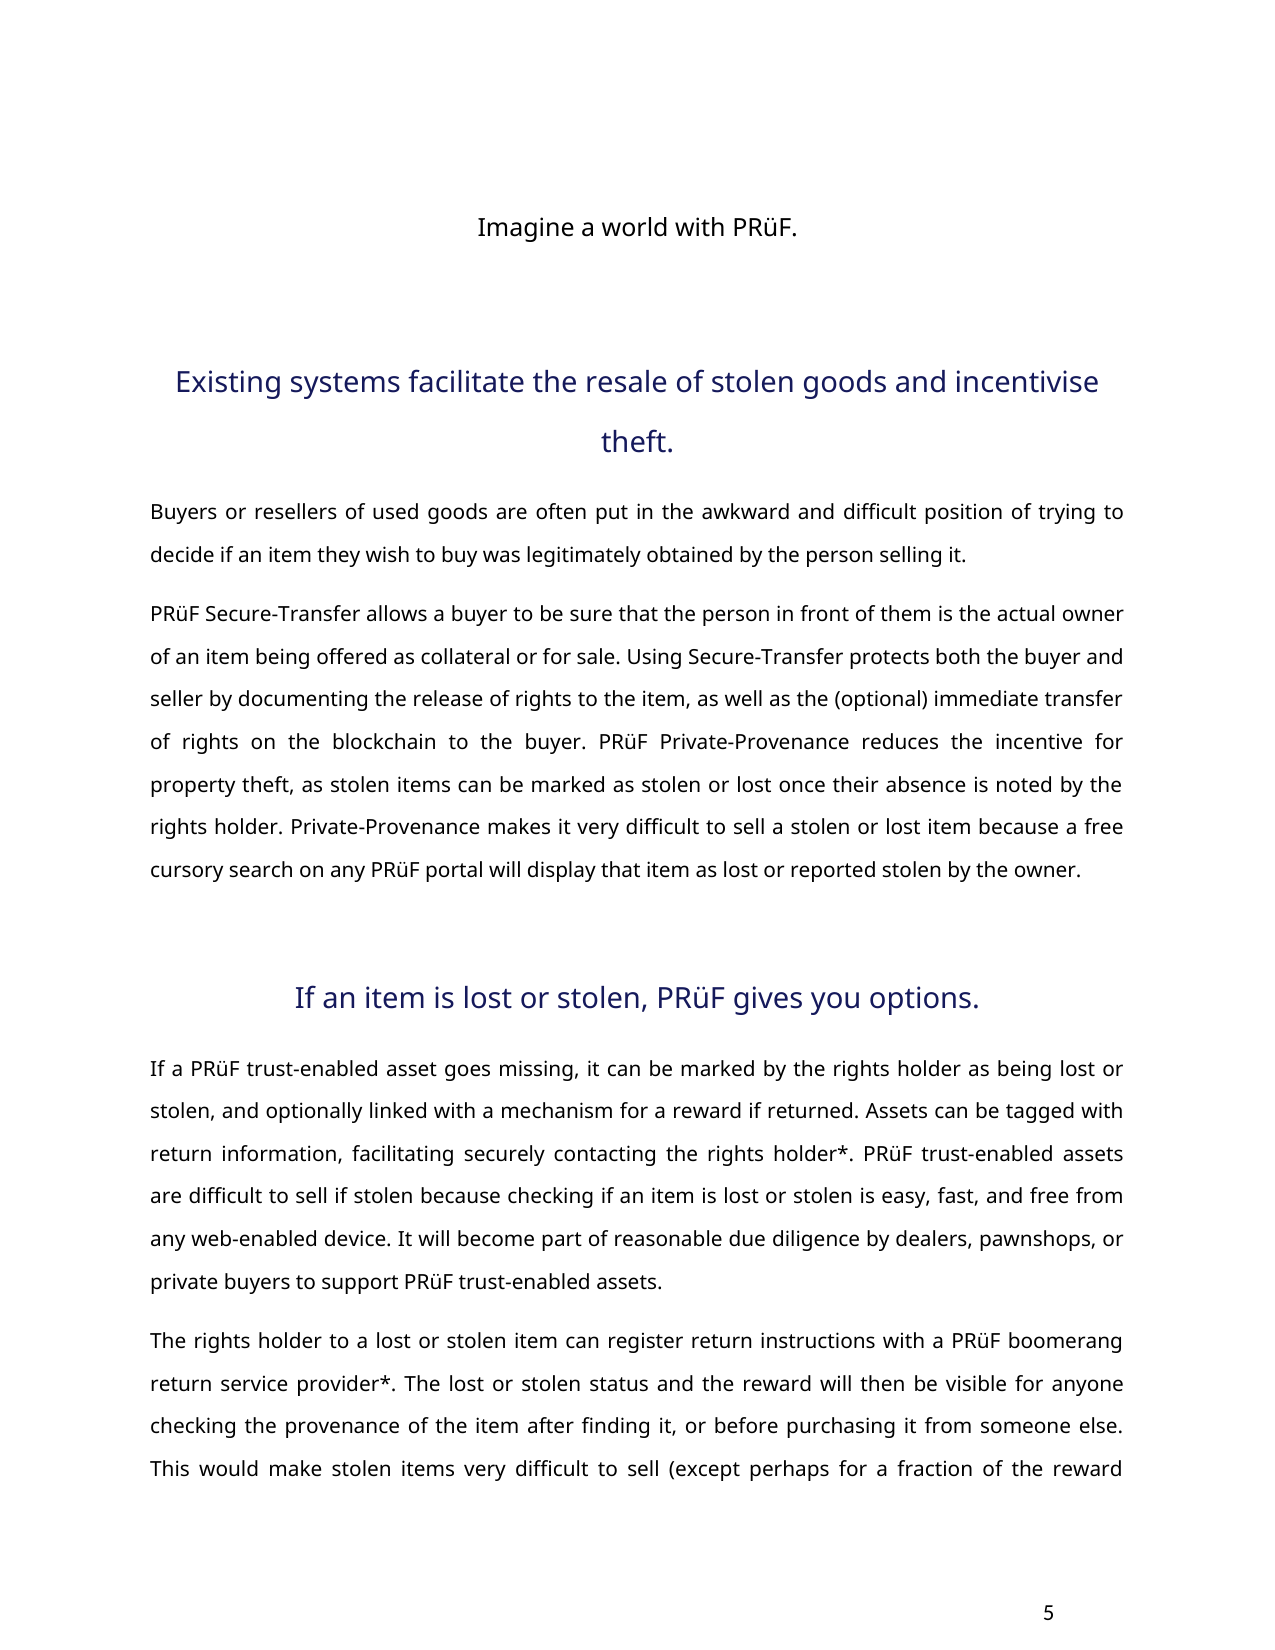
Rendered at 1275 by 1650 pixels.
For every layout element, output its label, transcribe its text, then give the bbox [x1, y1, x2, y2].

text The rights holder to a lost or stolen item can register return instructions with a PRüF boomerang return service provider*. The lost or stolen status and the reward will then be visible for anyone checking the provenance of the item after finding it, or before purchasing it from someone else. This would make stolen items very difficult to sell (except perhaps for a fraction of the reward [150, 1326, 1125, 1482]
subtitle If an item is lost or stolen, PRüF gives you options. [150, 978, 1125, 1017]
text Imagine a world with PRüF. [150, 209, 1125, 243]
text If a PRüF trust-enabled asset goes missing, it can be marked by the rights holder as being lost or stolen, and optionally linked with a mechanism for a reward if returned. Assets can be tagged with return information, facilitating securely contacting the rights holder*. PRüF trust-enabled assets are difficult to sell if stolen because checking if an item is lost or stolen is easy, fast, and free from any web-enabled device. It will become part of reasonable due diligence by dealers, pawnshops, or private buyers to support PRüF trust-enabled assets. [150, 1054, 1125, 1295]
text Buyers or resellers of used goods are often put in the awkward and difficult position of trying to decide if an item they wish to buy was legitimately obtained by the person selling it. [150, 497, 1125, 568]
text PRüF Secure-Transfer allows a buyer to be sure that the person in front of them is the actual owner of an item being offered as collateral or for sale. Using Secure-Transfer protects both the buyer and seller by documenting the release of rights to the item, as well as the (optional) immediate transfer of rights on the blockchain to the buyer. PRüF Private-Provenance reduces the incentive for property theft, as stolen items can be marked as stolen or lost once their absence is noted by the rights holder. Private-Provenance makes it very difficult to sell a stolen or lost item because a free cursory search on any PRüF portal will display that item as lost or reported stolen by the owner. [150, 599, 1125, 883]
text Existing systems facilitate the resale of stolen goods and incentivise theft. [150, 362, 1125, 461]
